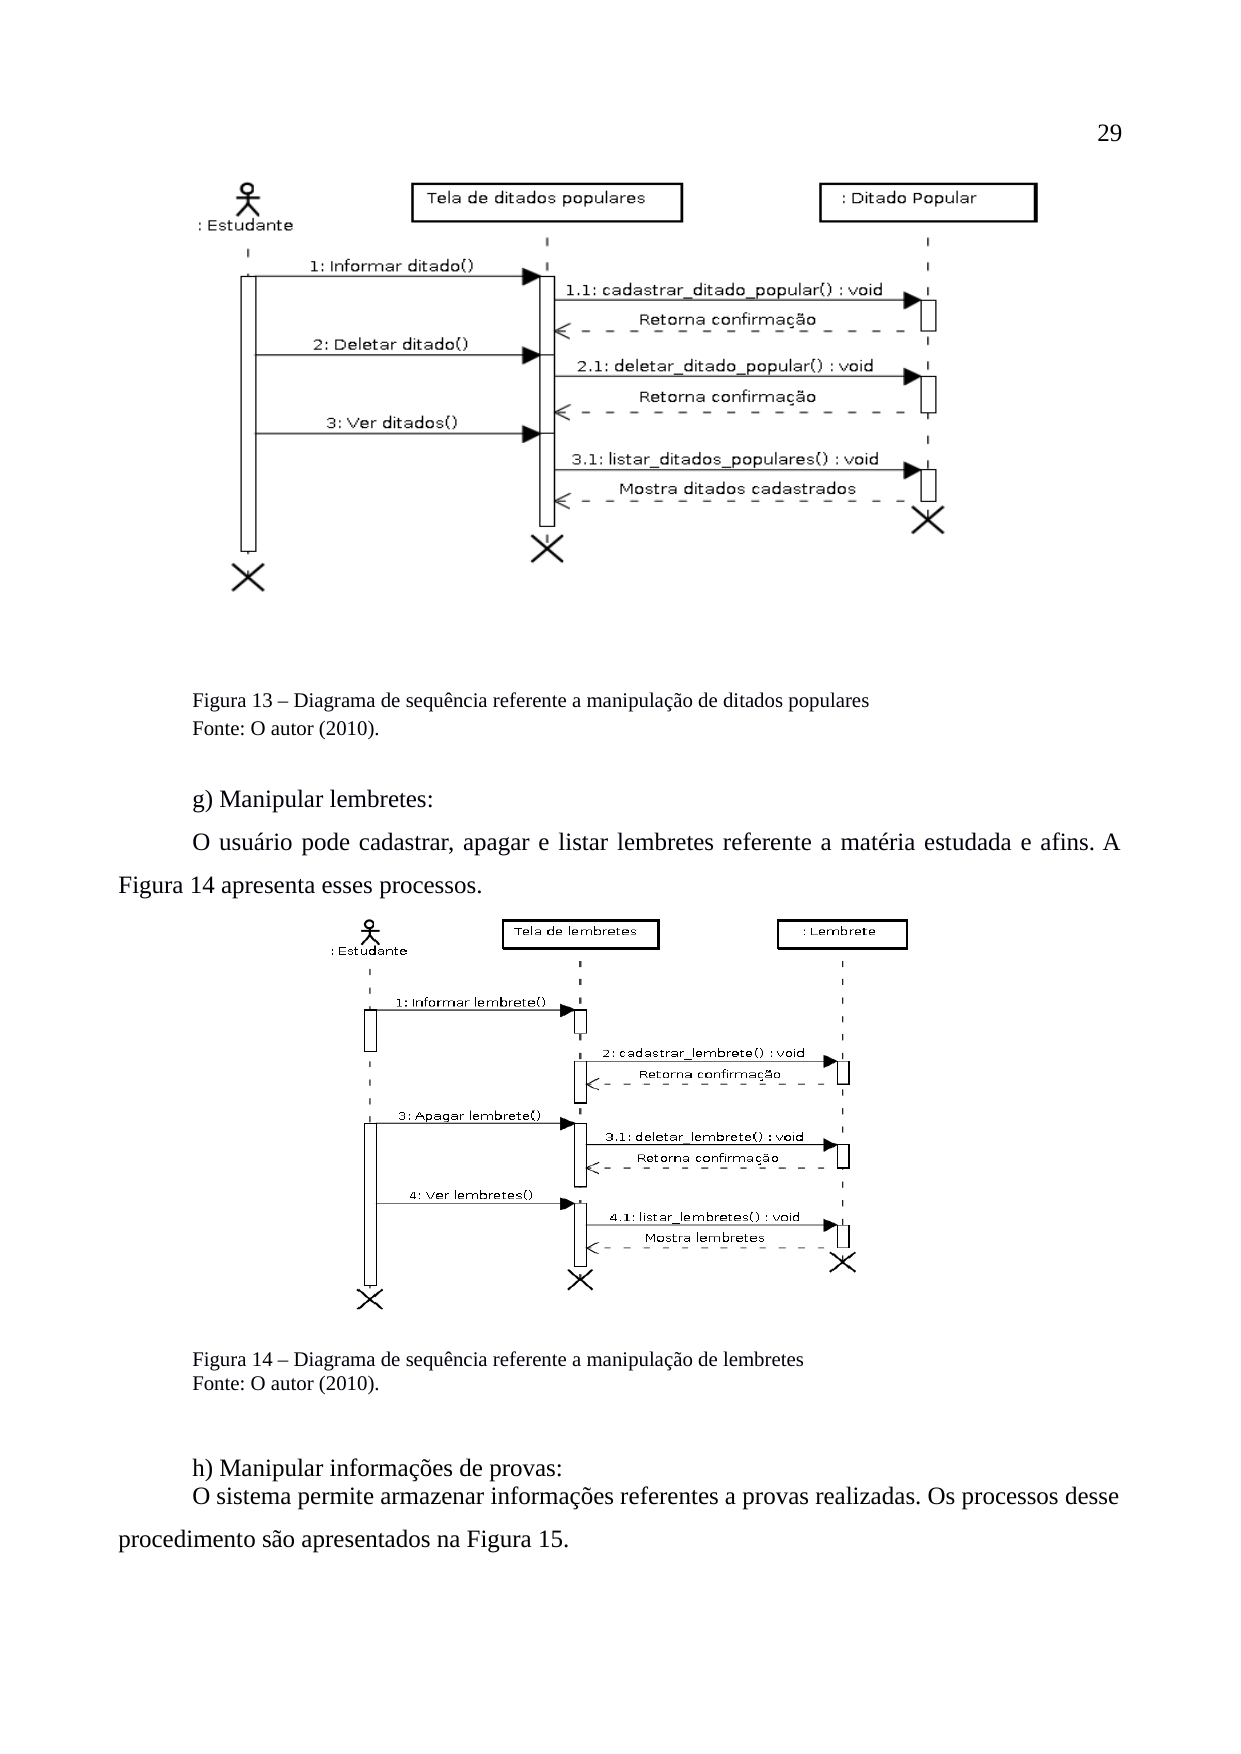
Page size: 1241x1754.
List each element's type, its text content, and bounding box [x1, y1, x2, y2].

text h) Manipular informações de provas: [118, 1453, 1122, 1481]
picture [312, 913, 928, 1319]
picture [186, 176, 1054, 602]
text Figura 13 – Diagrama de sequência referente a manipulação de ditados populares [118, 688, 1122, 712]
text O usuário pode cadastrar, apagar e listar lembretes referente a matéria estudada e afins. A Figura 14 apresenta esses processos. [118, 827, 1122, 899]
text Figura 14 – Diagrama de sequência referente a manipulação de lembretes [118, 1347, 1122, 1371]
text O sistema permite armazenar informações referentes a provas realizadas. Os processos desse procedimento são apresentados na Figura 15. [118, 1481, 1122, 1553]
text Fonte: O autor (2010). [118, 1371, 1122, 1395]
text g) Manipular lembretes: [118, 784, 1122, 812]
text Fonte: O autor (2010). [118, 712, 1122, 741]
